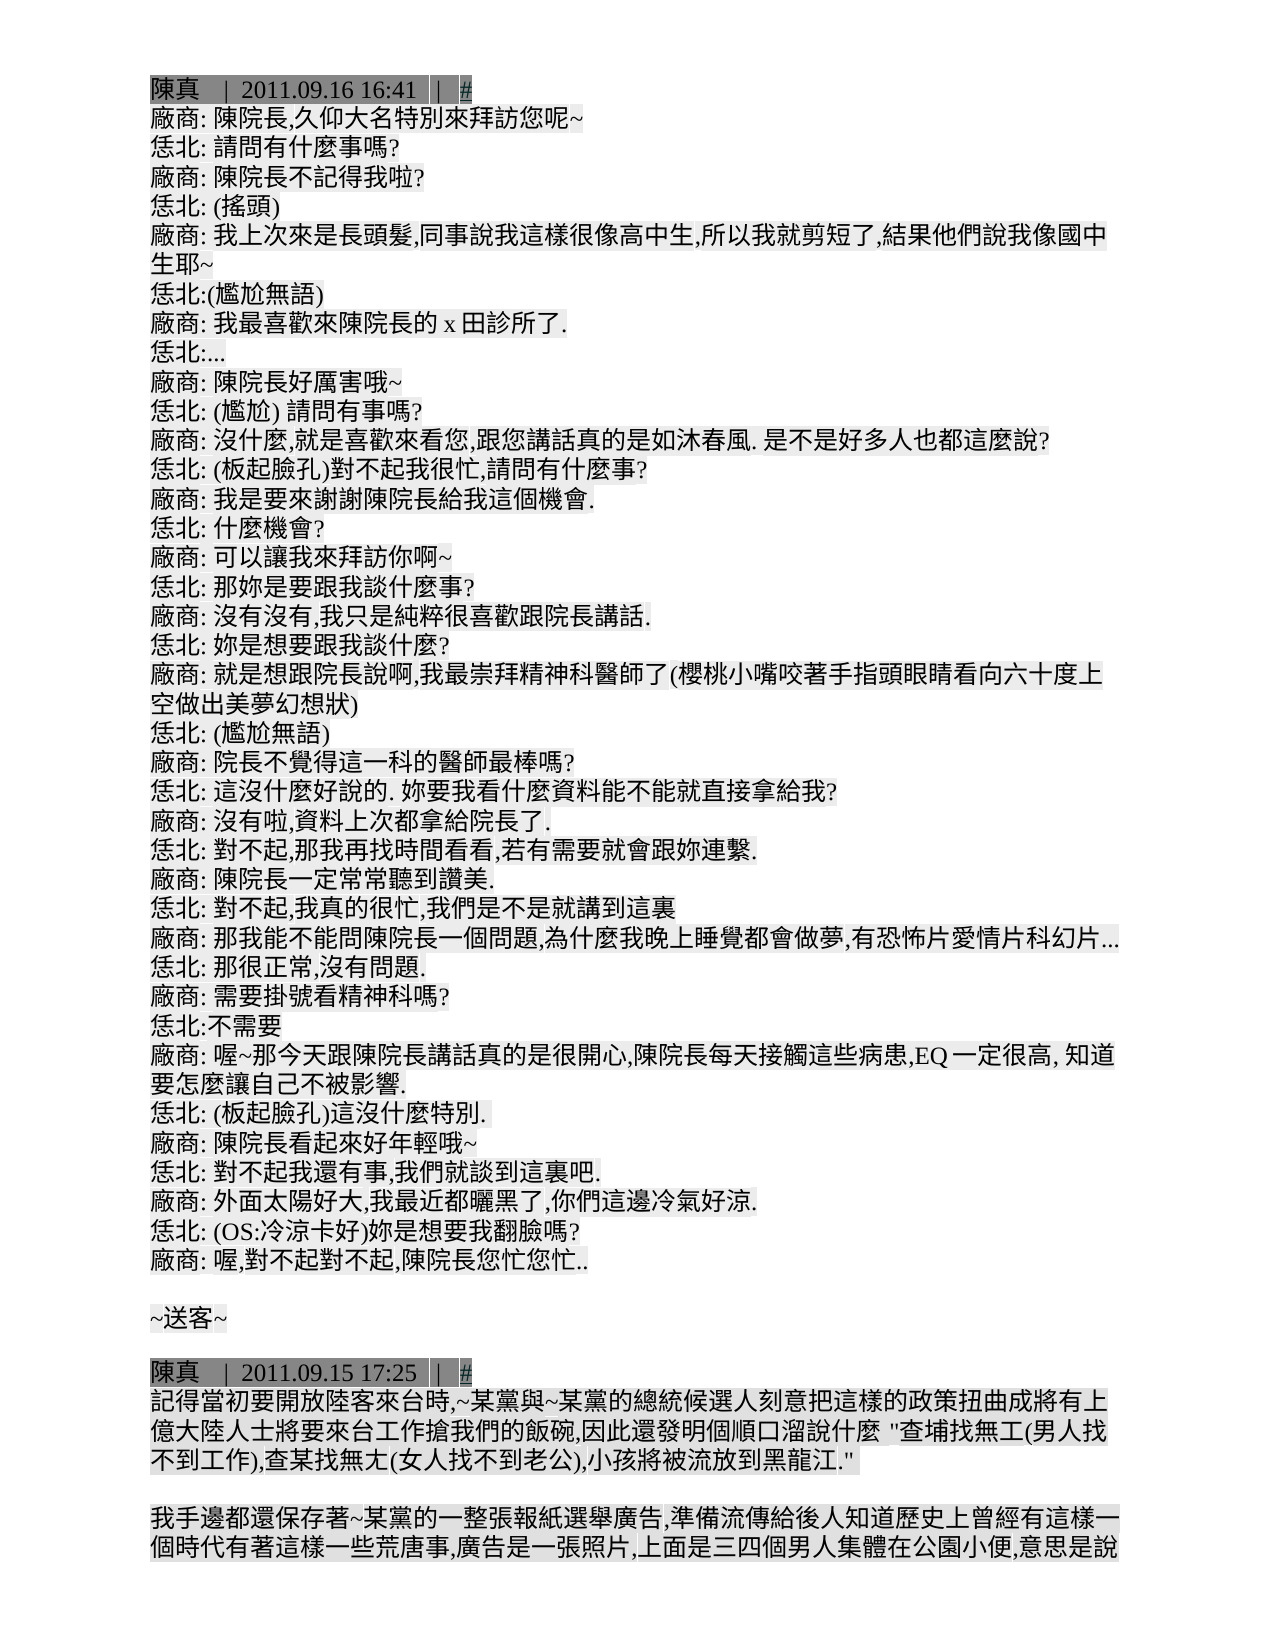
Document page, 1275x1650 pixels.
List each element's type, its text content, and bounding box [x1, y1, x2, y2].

text 陳真 | 2011.09.16 16:41 | # [150, 75, 1125, 104]
text 陳真 | 2011.09.15 17:25 | # [150, 1358, 1125, 1387]
text 記得當初要開放陸客來台時,~某黨與~某黨的總統候選人刻意把這樣的政策扭曲成將有上億大陸人士將要來台工作搶我們的飯碗,因此還發明個順口溜說什麼 "查埔找無工(男人找不到工作),查某找無ㄤ(女人找不到老公),小孩將被流放到黑龍江." 我手邊都還保存著~某黨的一整張報紙選舉廣告,準備流傳給後人知道歷史上曾經有這樣一個時代有著這樣一些荒唐事,廣告是一張照片,上面是三四個男人集體在公園小便,意思是說一旦開放骯髒有病沒水準的大陸人士來台,高貴優雅的台灣人生活環境品質將會是 "一場浩劫" "一場大災難". ECFA 的事也一樣,被~某黨講得好像一旦通過,台灣就會沉到海底似的,將會是台灣的一場世紀大災難. 愛台灣的~某報甚至還有模有樣地報導說估計將有四百萬人受害.我都還記得電視上蔡姓領導振臂高呼公投廢ECFA救台灣的那一幕!緊抿的雙唇,搭配著堅毅的眼神,十分感人. 記得三十幾年前每次選舉都會出現的什麼感人肺腑的 "南海血書" 或渴望安定和諧的什麼 "小市民的心聲",道理其實是一樣的,講得好像一旦選舉投錯票,一旦不支持愛鄉愛國的各方領袖們,我們便會漂流海上成為難民. 四十歲或頂多四十五歲以上的人理應記得感人的南海血書以及列為中小學必讀課外補充教材的 "小市民的心聲" 等等這些內容才對. 當年也是大家一窩蜂追逐陳述這些文章,而且對其內容絲毫不可質疑,宛如聖經一般,否則~否則黨國蛆蛆們就會暗中出現給你愛的教育. 我想我之所以思想不夠純正很可能就是因為我記憶力實在太好了,很多應該立即遺忘的事可我偏偏忘不掉. 在這種狀況下,思想就很難純正,很容易就會中了敵人的陰謀,對領袖產生誤解,對鄉土對國家失去熱愛. 與此同時,小弟的 IQ顯然也還有待加強,不知如何正確理解每個時代不同領導們別有一番苦心的愛鄉愛土拼經濟救人民的言行,不知如何超有彈性地效忠追隨不同領導,以致於思想產生了偏差. 老國民黨時代,黨國說我是共匪同路人,與匪隔海唱和,~某黨的時代,黨國顏色變了,但黨國永遠還是黨國,而我仍然還是共匪同路人,為匪張目,企圖賣台. 前途不好混,思想很想純正一下,但還是純正不起來. 陳真 ========= 藍：小英勿為選舉抹黑利民政策 更新日期:2011/09/14 12:55 （中央社記者黃名璽台北14日 電） 中國國民黨發言人陳以信今天說，民主進步黨主席蔡英文在美國談到兩岸經濟合作架構協議（ECFA），明顯立場反覆善變，希望蔡英文勿為選舉利益，抹黑對台灣人民有利政策。 國民黨中午發布新聞稿，對蔡英文昨天在美國表示，民進黨一旦執政後，如果ECFA「有任何需要修正調整之處，將依民主程序」處理的談話，陳以信批評，蔡英文立場反覆善變，如果不是政治誤判，就是蓄意欺騙。 陳以信指出，蔡英文曾說「ECFA將成台灣有史以來最大災難」、「ECFA是包著糖衣的毒藥」，並宣誓「一旦民進黨2012年重新執政，將要發動公投廢止ECFA」；沒想到，不到3個月，蔡英文竟然馬上改口說，「民進黨執政將發動公投廢止ECFA說法是被過度解讀了」。 陳以信表示，蔡英文8月底公布兩岸政綱時，又改口說「（ECFA）公投與否將交給人民決定」。 陳以信批評，蔡英文不應該一開始把醜話說盡，後來卻又裝作若無其事；蔡英文昨日在美國發言，等於再度修改她對ECFA的標準說法，這次雖然改說「將依民主程序進行處理」，不過，只是以「民主程序」做為一貫模糊問題的推卸藉口，只是改用一種繞著彎的方式來談ECFA公投。 因此，陳以信呼籲，蔡英文身為民進黨主席與下任總統大選參選人，必須將ECFA政策一次講清楚，不要一直在立場上反反覆覆，在說法上變來變去。如果要公投，就請蔡英文說要公投；如果要接受ECFA，就請蔡英文向全國人民致歉。 陳以信指出，希望蔡英文在ECFA反覆的事件中學到教訓，一個負責任的政治人物，不可以為了選舉去渲染人民的不安全感、對人民做不負責任的恐嚇，否則就會出現蔡英文現在對ECFA態度昨非今是、難以自圓其說的窘境；不要為了一時的選舉利益，去抹黑一個對台灣人民有利的政策。1000914 [150, 1387, 1125, 1562]
text 廠商: 陳院長,久仰大名特別來拜訪您呢~ 恁北: 請問有什麼事嗎? 廠商: 陳院長不記得我啦? 恁北: (搖頭) 廠商: 我上次來是長頭髮,同事說我這樣很像高中生,所以我就剪短了,結果他們說我像國中生耶~ 恁北:(尷尬無語) 廠商: 我最喜歡來陳院長的x田診所了. 恁北:... 廠商: 陳院長好厲害哦~ 恁北: (尷尬) 請問有事嗎? 廠商: 沒什麼,就是喜歡來看您,跟您講話真的是如沐春風. 是不是好多人也都這麼說? 恁北: (板起臉孔)對不起我很忙,請問有什麼事? 廠商: 我是要來謝謝陳院長給我這個機會. 恁北: 什麼機會? 廠商: 可以讓我來拜訪你啊~ 恁北: 那妳是要跟我談什麼事? 廠商: 沒有沒有,我只是純粹很喜歡跟院長講話. 恁北: 妳是想要跟我談什麼? 廠商: 就是想跟院長說啊,我最崇拜精神科醫師了(櫻桃小嘴咬著手指頭眼睛看向六十度上空做出美夢幻想狀) 恁北: (尷尬無語) 廠商: 院長不覺得這一科的醫師最棒嗎? 恁北: 這沒什麼好說的. 妳要我看什麼資料能不能就直接拿給我? 廠商: 沒有啦,資料上次都拿給院長了. 恁北: 對不起,那我再找時間看看,若有需要就會跟妳連繫. 廠商: 陳院長一定常常聽到讚美. 恁北: 對不起,我真的很忙,我們是不是就講到這裏 廠商: 那我能不能問陳院長一個問題,為什麼我晚上睡覺都會做夢,有恐怖片愛情片科幻片... 恁北: 那很正常,沒有問題. 廠商: 需要掛號看精神科嗎? 恁北:不需要 廠商: 喔~那今天跟陳院長講話真的是很開心,陳院長每天接觸這些病患,EQ一定很高, 知道要怎麼讓自己不被影響. 恁北: (板起臉孔)這沒什麼特別. 廠商: 陳院長看起來好年輕哦~ 恁北: 對不起我還有事,我們就談到這裏吧. 廠商: 外面太陽好大,我最近都曬黑了,你們這邊冷氣好涼. 恁北: (OS:冷涼卡好)妳是想要我翻臉嗎? 廠商: 喔,對不起對不起,陳院長您忙您忙.. ~送客~ [150, 104, 1125, 1333]
